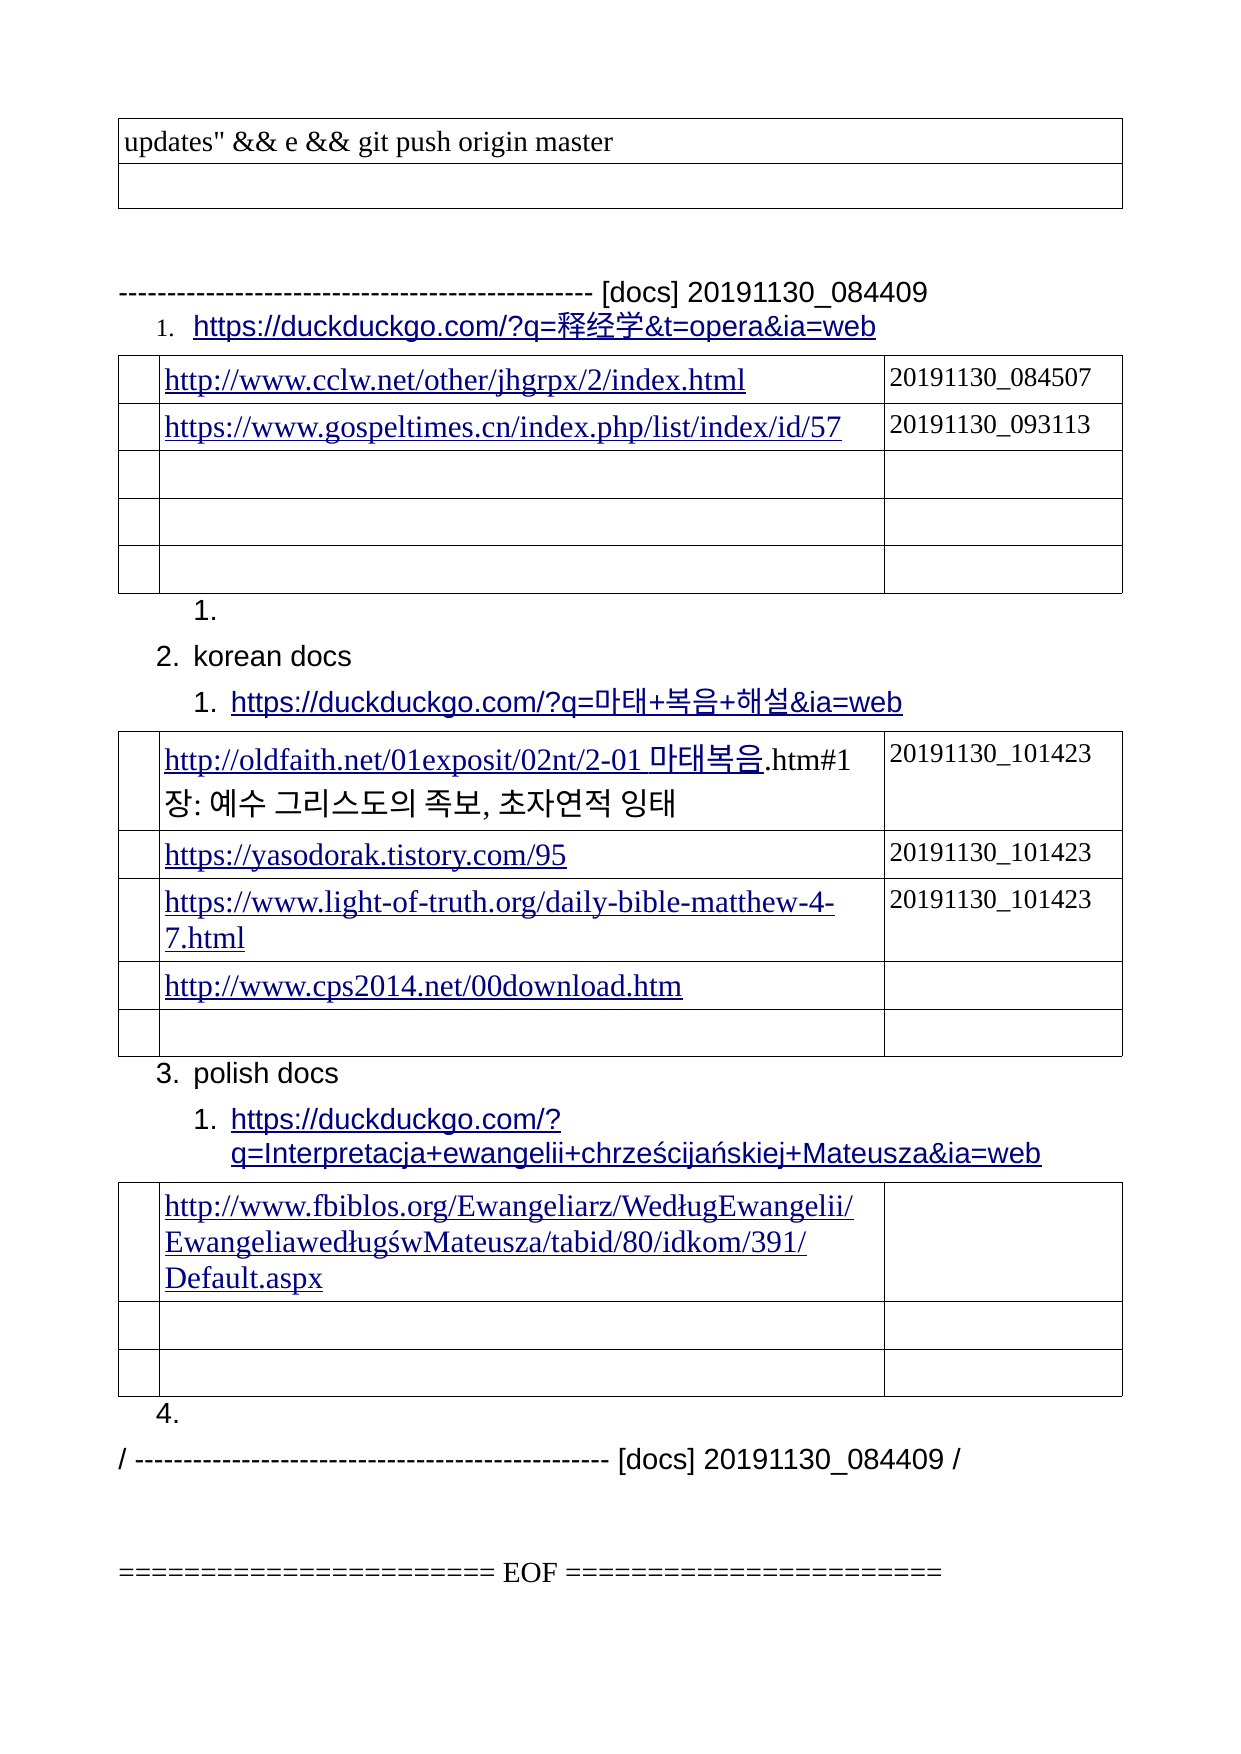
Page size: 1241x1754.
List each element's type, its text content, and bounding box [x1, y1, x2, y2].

table_cell [119, 1010, 159, 1056]
table_header [119, 356, 159, 403]
text / ------------------------------------------------- [docs] 20191130_084409 / [118, 1442, 1122, 1476]
table_cell [119, 546, 159, 593]
table_header 20191130_084507 [885, 356, 1122, 403]
table_header http://www.fbiblos.org/Ewangeliarz/WedługEwangelii/EwangeliawedługśwMateusza/tabid/80/idkom/391/Default.aspx [160, 1183, 884, 1301]
table_cell [119, 879, 159, 961]
list polish docs [156, 1057, 1122, 1090]
table_cell [119, 451, 159, 498]
table_cell [119, 164, 1122, 208]
text ------------------------------------------------- [docs] 20191130_084409 [118, 276, 1122, 309]
table_cell [119, 1350, 159, 1396]
table_cell [885, 1350, 1122, 1396]
table_header [119, 732, 159, 830]
table_cell [160, 499, 884, 545]
list https://duckduckgo.com/?q=Interpretacja+ewangelii+chrześcijańskiej+Mateusza&ia=web [193, 1102, 1122, 1169]
table_cell [885, 1302, 1122, 1349]
table_header [885, 1183, 1122, 1301]
table_cell https://yasodorak.tistory.com/95 [160, 831, 884, 878]
table_header 20191130_101423 [885, 732, 1122, 830]
table_cell [160, 1350, 884, 1396]
text ======================= EOF ======================= [118, 1556, 1122, 1589]
table_cell [885, 962, 1122, 1009]
table_cell [119, 1302, 159, 1349]
table_cell http://www.cps2014.net/00download.htm [160, 962, 884, 1009]
table_cell [160, 546, 884, 593]
table_cell [119, 962, 159, 1009]
table_cell [119, 404, 159, 450]
table_header http://www.cclw.net/other/jhgrpx/2/index.html [160, 356, 884, 403]
table_cell 20191130_101423 [885, 831, 1122, 878]
table_cell https://www.gospeltimes.cn/index.php/list/index/id/57 [160, 404, 884, 450]
table_cell [885, 1010, 1122, 1056]
table_header [119, 1183, 159, 1301]
table_header updates" && e && git push origin master [119, 119, 1122, 163]
list https://duckduckgo.com/?q=释经学&t=opera&ia=web [156, 309, 1122, 343]
table_cell [119, 499, 159, 545]
table_header http://oldfaith.net/01exposit/02nt/2-01마태복음.htm#1장: 예수 그리스도의 족보, 초자연적 잉태 [160, 732, 884, 830]
table_cell https://www.light-of-truth.org/daily-bible-matthew-4-7.html [160, 879, 884, 961]
table_cell [885, 499, 1122, 545]
table_cell [885, 546, 1122, 593]
table_cell 20191130_101423 [885, 879, 1122, 961]
table_cell 20191130_093113 [885, 404, 1122, 450]
table_cell [160, 1302, 884, 1349]
list https://duckduckgo.com/?q=마태+복음+해설&ia=web [193, 685, 1122, 718]
table_cell [885, 451, 1122, 498]
list korean docs [156, 639, 1122, 672]
table_cell [119, 831, 159, 878]
table_cell [160, 1010, 884, 1056]
table_cell [160, 451, 884, 498]
